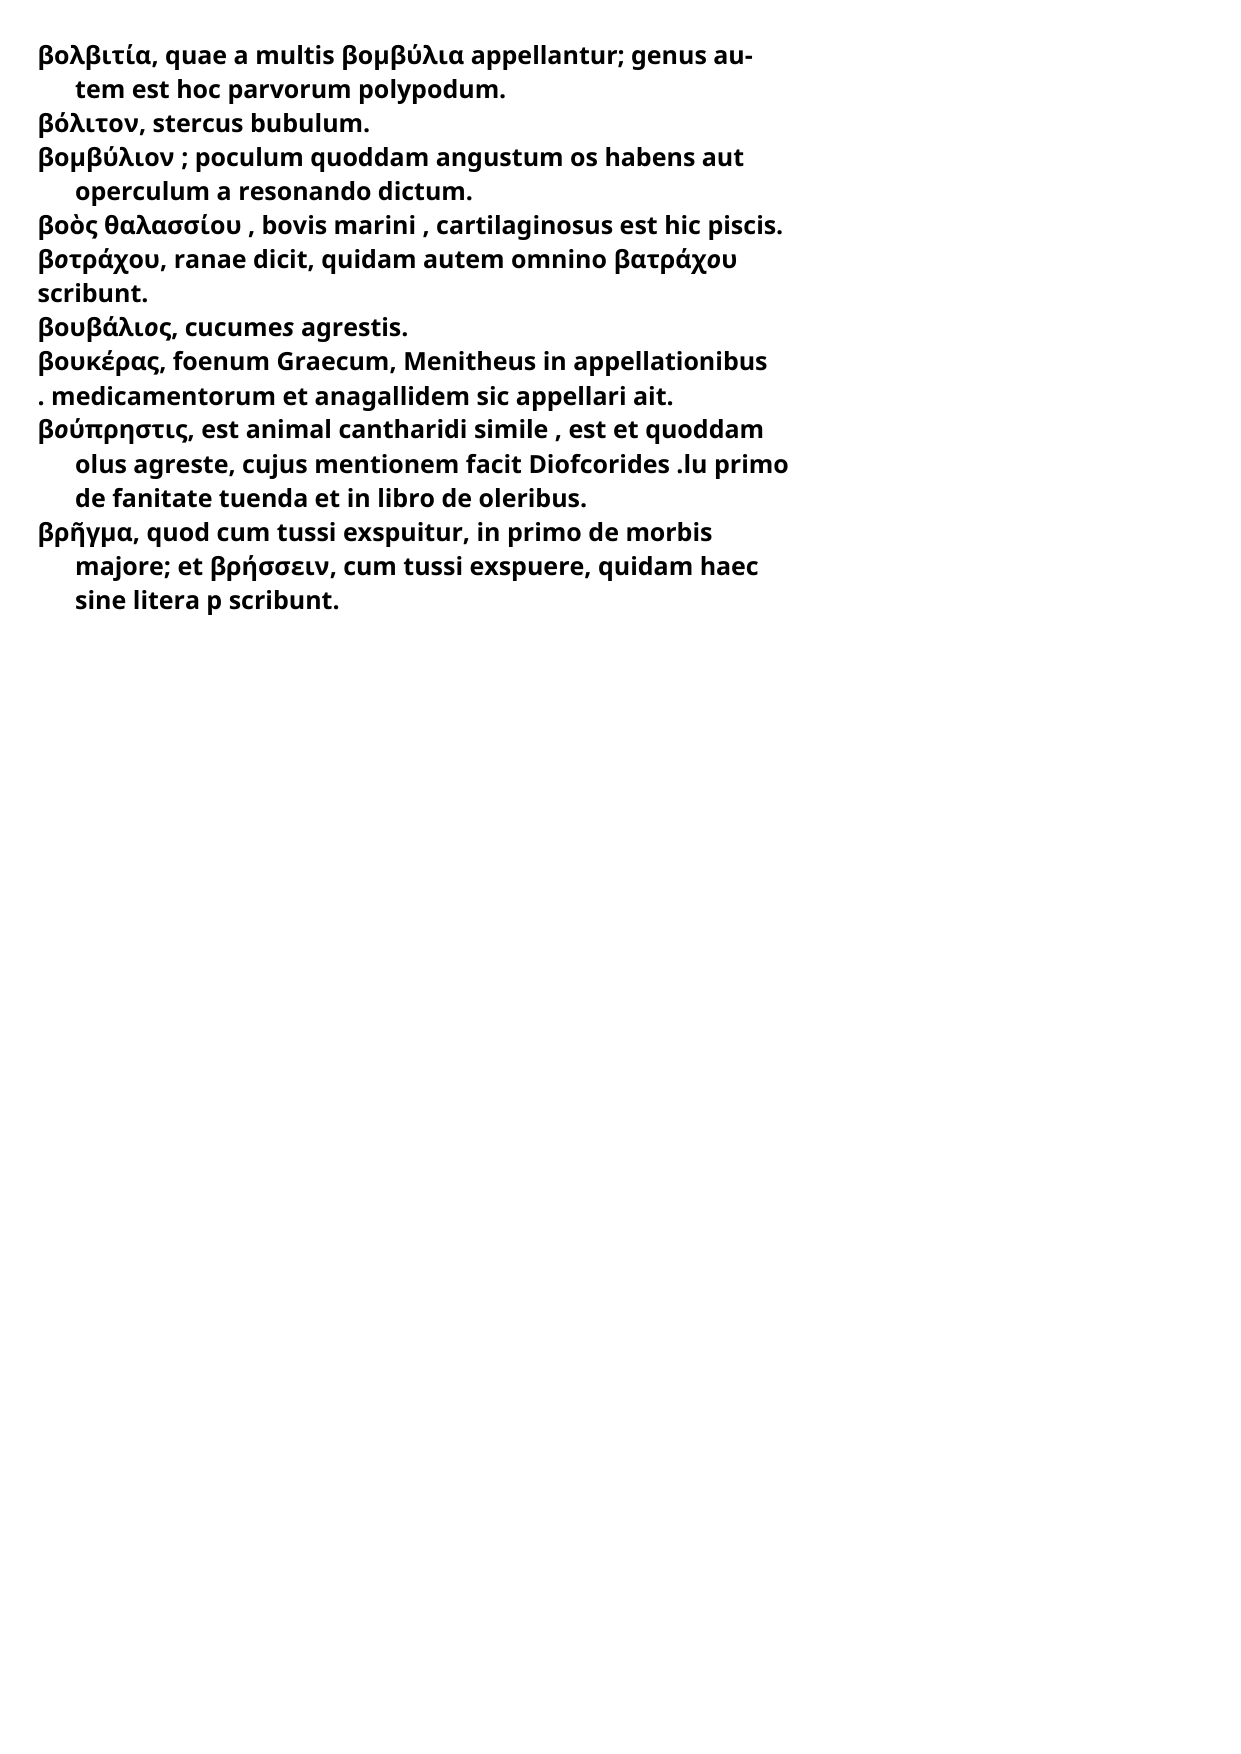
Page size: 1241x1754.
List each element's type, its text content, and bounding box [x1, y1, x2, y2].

text . medicamentorum et anagallidem sic appellari ait. [37, 378, 1203, 412]
text βουβάλιος, cucumes agrestis. [37, 310, 1203, 344]
text βόλιτον, stercus bubulum. [37, 106, 1203, 140]
text βρῆγμα, quod cum tussi exspuitur, in primo de morbis majore; et βρήσσειν, cum tussi exspuere, quidam haec sine litera p scribunt. [37, 514, 1203, 617]
text βούπρηστις, est animal cantharidi simile , est et quoddam olus agreste, cujus mentionem facit Diofcorides .lu primo de fanitate tuenda et in libro de oleribus. [37, 412, 1203, 514]
text βομβύλιον ; poculum quoddam angustum os habens aut operculum a resonando dictum. [37, 140, 1203, 208]
text βοὸς θαλασσίου , bovis marini , cartilaginosus est hic piscis. βοτράχου, ranae dicit, quidam autem omnino βατράχου scribunt. [37, 208, 1203, 310]
text βολβιτία, quae a multis βομβύλια appellantur; genus au- tem est hoc parvorum polypodum. [37, 37, 1203, 106]
text βουκέρας, foenum Graecum, Menitheus in appellationibus [37, 344, 1203, 378]
